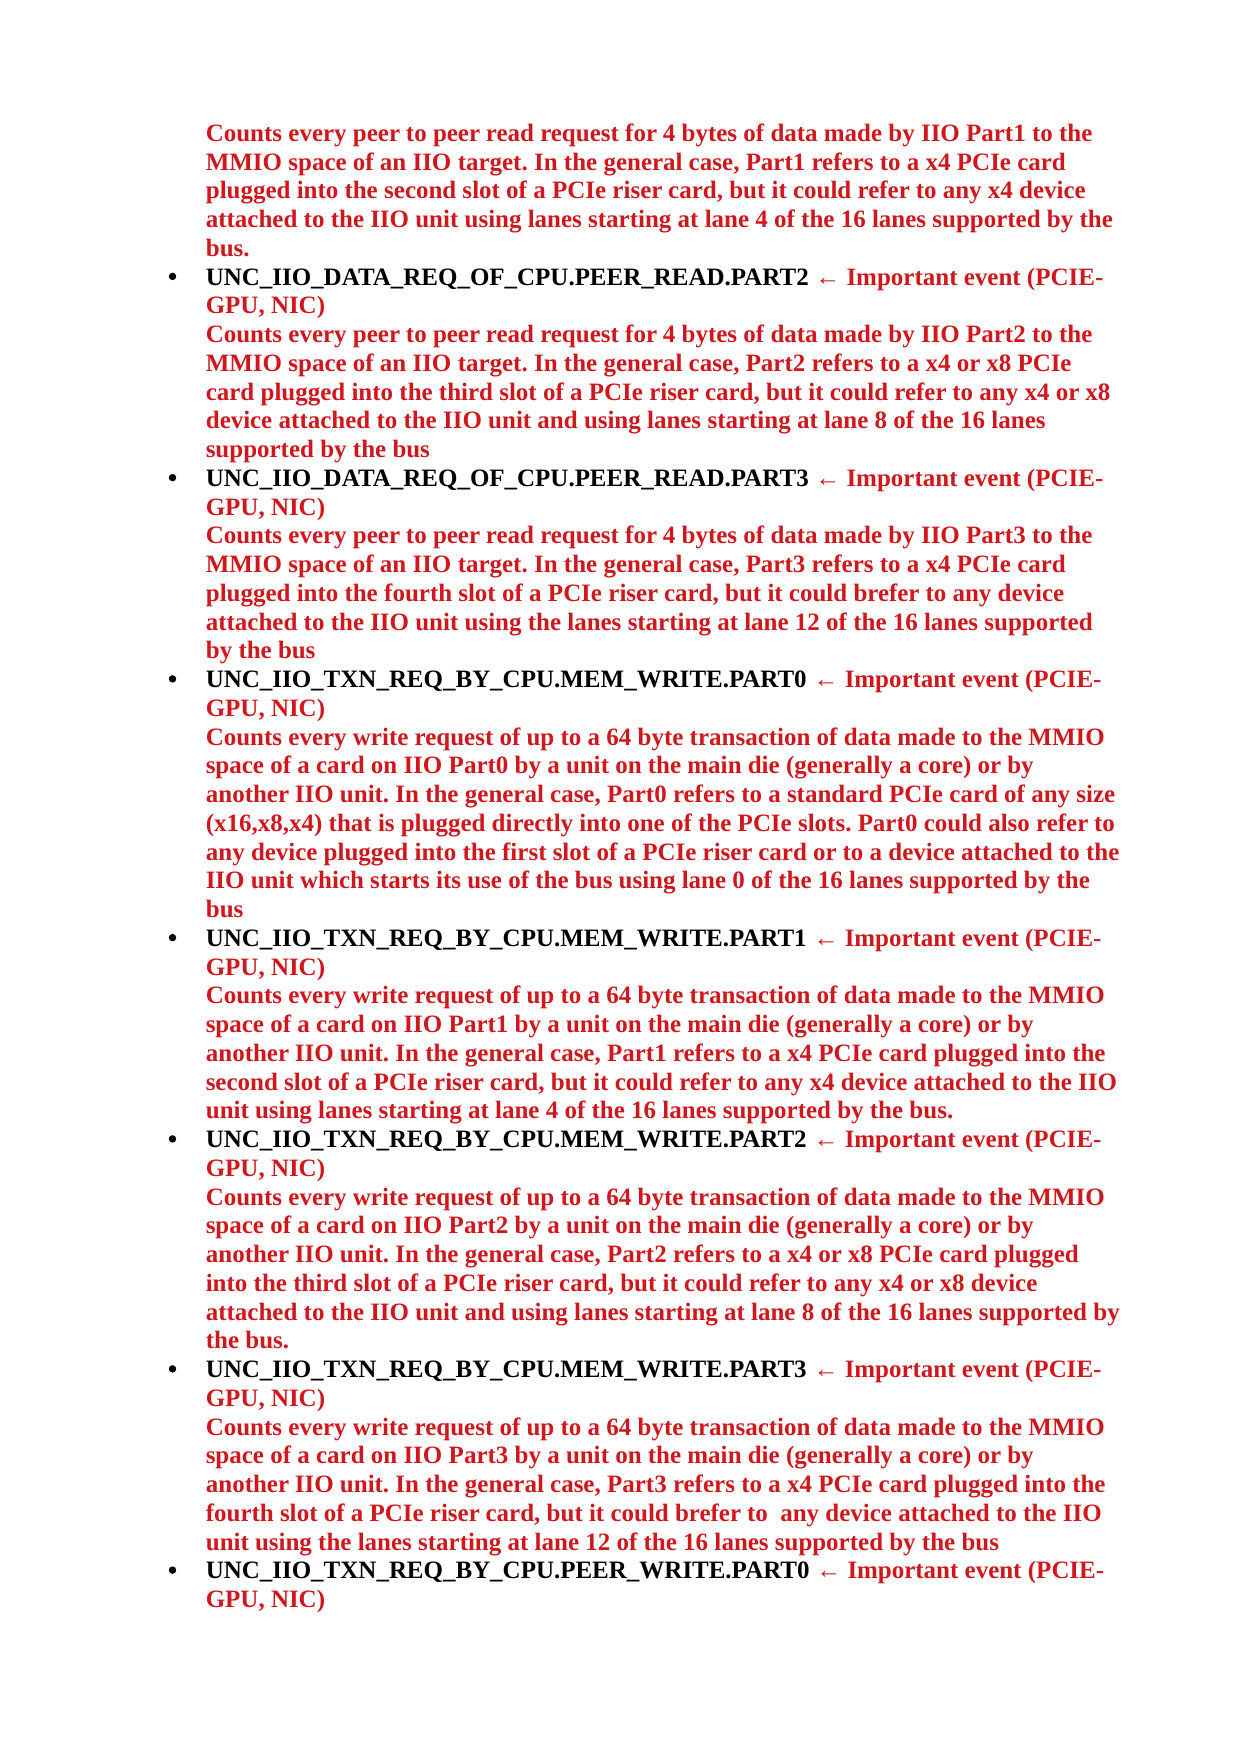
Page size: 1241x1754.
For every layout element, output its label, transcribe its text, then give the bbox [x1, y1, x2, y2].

list UNC_IIO_DATA_REQ_OF_CPU.PEER_READ.PART2 ← Important event (PCIE-GPU, NIC) [168, 262, 1122, 319]
list UNC_IIO_TXN_REQ_BY_CPU.MEM_WRITE.PART1 ← Important event (PCIE-GPU, NIC) [168, 923, 1122, 981]
list Counts every write request of up to a 64 byte transaction of data made to the MMIO space of a card on IIO Part2 by a unit on the main die (generally a core) or by another IIO unit. In the general case, Part2 refers to a x4 or x8 PCIe card plugged into the third slot of a PCIe riser card, but it could refer to any x4 or x8 device attached to the IIO unit and using lanes starting at lane 8 of the 16 lanes supported by the bus. [168, 1182, 1122, 1354]
list Counts every write request of up to a 64 byte transaction of data made to the MMIO space of a card on IIO Part3 by a unit on the main die (generally a core) or by another IIO unit. In the general case, Part3 refers to a x4 PCIe card plugged into the fourth slot of a PCIe riser card, but it could brefer to any device attached to the IIO unit using the lanes starting at lane 12 of the 16 lanes supported by the bus [168, 1412, 1122, 1556]
list Counts every write request of up to a 64 byte transaction of data made to the MMIO space of a card on IIO Part0 by a unit on the main die (generally a core) or by another IIO unit. In the general case, Part0 refers to a standard PCIe card of any size (x16,x8,x4) that is plugged directly into one of the PCIe slots. Part0 could also refer to any device plugged into the first slot of a PCIe riser card or to a device attached to the IIO unit which starts its use of the bus using lane 0 of the 16 lanes supported by the bus [168, 722, 1122, 923]
list Counts every peer to peer read request for 4 bytes of data made by IIO Part1 to the MMIO space of an IIO target. In the general case, Part1 refers to a x4 PCIe card plugged into the second slot of a PCIe riser card, but it could refer to any x4 device attached to the IIO unit using lanes starting at lane 4 of the 16 lanes supported by the bus. [168, 118, 1122, 262]
list Counts every write request of up to a 64 byte transaction of data made to the MMIO space of a card on IIO Part1 by a unit on the main die (generally a core) or by another IIO unit. In the general case, Part1 refers to a x4 PCIe card plugged into the second slot of a PCIe riser card, but it could refer to any x4 device attached to the IIO unit using lanes starting at lane 4 of the 16 lanes supported by the bus. [168, 981, 1122, 1124]
list Counts every peer to peer read request for 4 bytes of data made by IIO Part3 to the MMIO space of an IIO target. In the general case, Part3 refers to a x4 PCIe card plugged into the fourth slot of a PCIe riser card, but it could brefer to any device attached to the IIO unit using the lanes starting at lane 12 of the 16 lanes supported by the bus [168, 521, 1122, 664]
list UNC_IIO_TXN_REQ_BY_CPU.MEM_WRITE.PART2 ← Important event (PCIE-GPU, NIC) [168, 1124, 1122, 1182]
list UNC_IIO_DATA_REQ_OF_CPU.PEER_READ.PART3 ← Important event (PCIE-GPU, NIC) [168, 463, 1122, 521]
list UNC_IIO_TXN_REQ_BY_CPU.PEER_WRITE.PART0 ← Important event (PCIE-GPU, NIC) [168, 1556, 1122, 1613]
list Counts every peer to peer read request for 4 bytes of data made by IIO Part2 to the MMIO space of an IIO target. In the general case, Part2 refers to a x4 or x8 PCIe card plugged into the third slot of a PCIe riser card, but it could refer to any x4 or x8 device attached to the IIO unit and using lanes starting at lane 8 of the 16 lanes supported by the bus [168, 319, 1122, 463]
list UNC_IIO_TXN_REQ_BY_CPU.MEM_WRITE.PART3 ← Important event (PCIE-GPU, NIC) [168, 1354, 1122, 1412]
list UNC_IIO_TXN_REQ_BY_CPU.MEM_WRITE.PART0 ← Important event (PCIE-GPU, NIC) [168, 664, 1122, 722]
